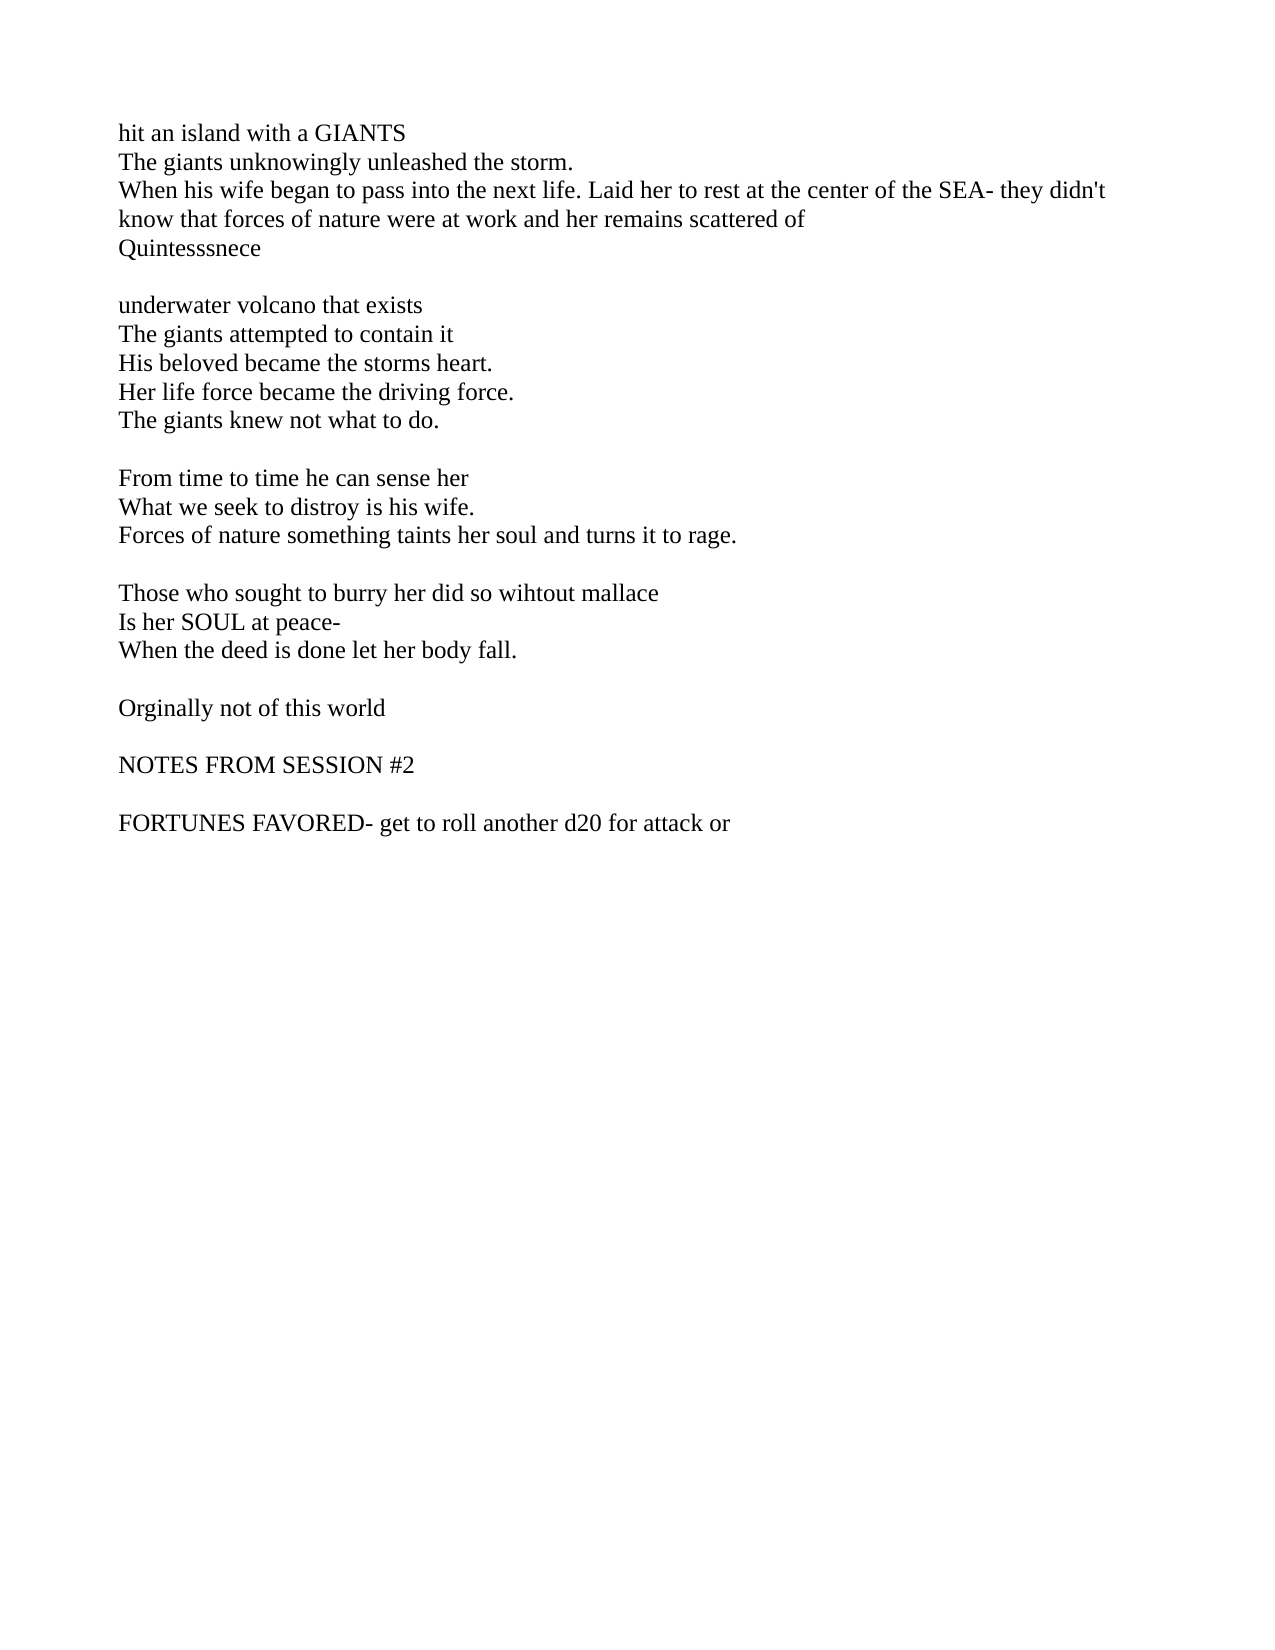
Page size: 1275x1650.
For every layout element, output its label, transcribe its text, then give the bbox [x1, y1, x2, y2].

text hit an island with a GIANTS [118, 118, 1157, 147]
text His beloved became the storms heart. [118, 348, 1157, 377]
text Is her SOUL at peace- [118, 607, 1157, 636]
text When his wife began to pass into the next life. Laid her to rest at the center of the SEA- they didn't know that forces of nature were at work and her remains scattered of [118, 176, 1157, 233]
text Those who sought to burry her did so wihtout mallace [118, 578, 1157, 607]
text The giants attempted to contain it [118, 319, 1157, 348]
text underwater volcano that exists [118, 262, 1157, 319]
text What we seek to distroy is his wife. [118, 492, 1157, 521]
text FORTUNES FAVORED- get to roll another d20 for attack or [118, 808, 1157, 837]
text When the deed is done let her body fall. [118, 636, 1157, 664]
text Forces of nature something taints her soul and turns it to rage. [118, 521, 1157, 549]
text Her life force became the driving force. [118, 377, 1157, 406]
text Orginally not of this world [118, 693, 1157, 722]
text Quintesssnece [118, 233, 1157, 262]
text The giants unknowingly unleashed the storm. [118, 147, 1157, 176]
text NOTES FROM SESSION #2 [118, 751, 1157, 779]
text The giants knew not what to do. From time to time he can sense her [118, 406, 1157, 492]
